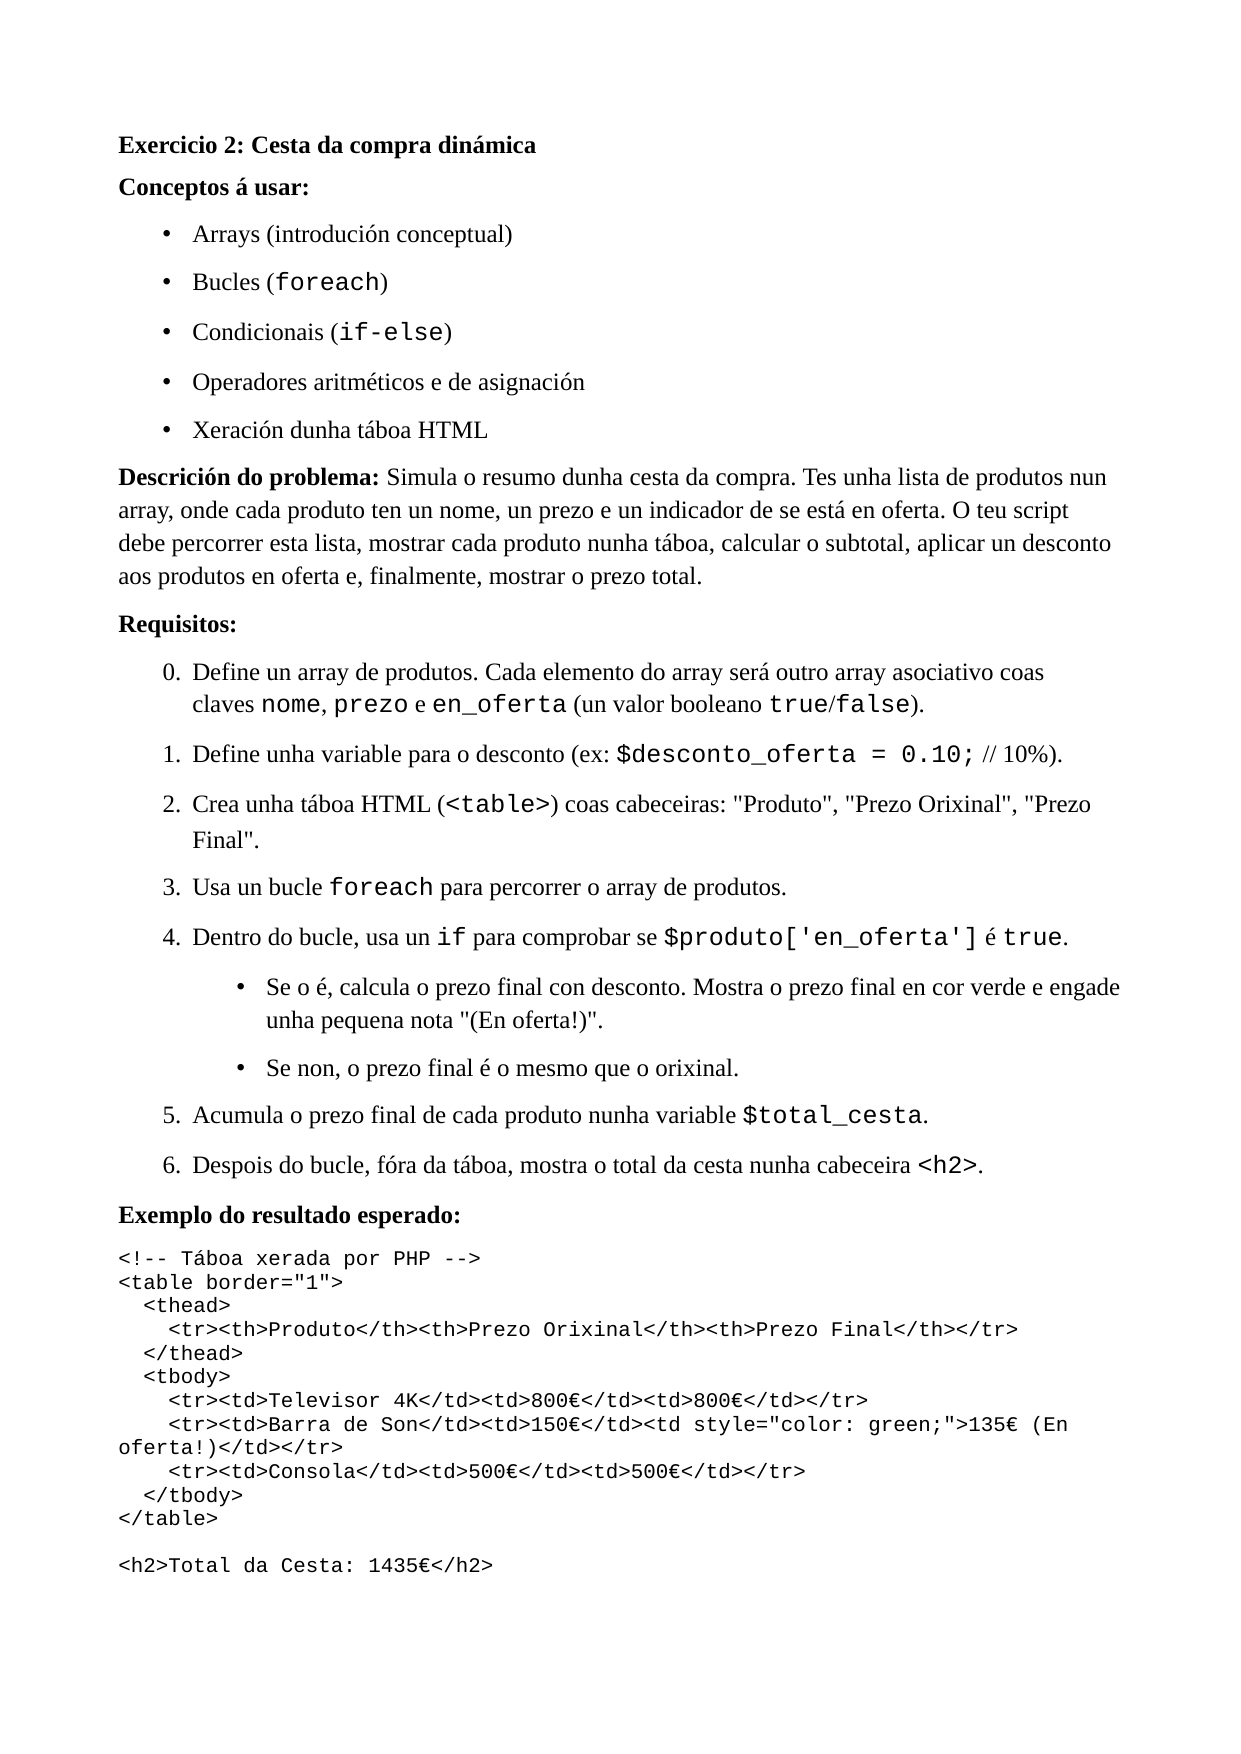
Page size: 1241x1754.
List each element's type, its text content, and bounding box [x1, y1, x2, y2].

text <tr><td>Consola</td><td>500€</td><td>500€</td></tr> [118, 1461, 1122, 1484]
list Arrays (introdución conceptual) [162, 219, 1122, 248]
list Bucles (foreach) [162, 267, 1122, 298]
text </table> [118, 1508, 1122, 1532]
list Define unha variable para o desconto (ex: $desconto_oferta = 0.10; // 10%). [162, 739, 1122, 770]
subtitle Exercicio 2: Cesta da compra dinámica [118, 131, 1122, 159]
list Despois do bucle, fóra da táboa, mostra o total da cesta nunha cabeceira <h2>. [162, 1151, 1122, 1181]
text Exemplo do resultado esperado: [118, 1201, 1122, 1229]
text Conceptos á usar: [118, 172, 1122, 201]
list Xeración dunha táboa HTML [162, 415, 1122, 443]
list Crea unha táboa HTML (<table>) coas cabeceiras: "Produto", "Prezo Orixinal", "Prezo Final". [162, 789, 1122, 853]
text <table border="1"> [118, 1272, 1122, 1295]
text <tr><td>Televisor 4K</td><td>800€</td><td>800€</td></tr> [118, 1390, 1122, 1414]
text <!-- Táboa xerada por PHP --> [118, 1248, 1122, 1272]
text <tr><td>Barra de Son</td><td>150€</td><td style="color: green;">135€ (En oferta!)</td></tr> [118, 1414, 1122, 1461]
list Operadores aritméticos e de asignación [162, 367, 1122, 396]
text </thead> [118, 1343, 1122, 1366]
text <h2>Total da Cesta: 1435€</h2> [118, 1556, 1122, 1579]
list Acumula o prezo final de cada produto nunha variable $total_cesta. [162, 1101, 1122, 1131]
text <thead> [118, 1295, 1122, 1319]
list Se non, o prezo final é o mesmo que o orixinal. [236, 1053, 1122, 1082]
list Se o é, calcula o prezo final con desconto. Mostra o prezo final en cor verde e engade unha pequena nota "(En oferta!)". [236, 972, 1122, 1034]
text Descrición do problema: Simula o resumo dunha cesta da compra. Tes unha lista de produtos nun array, onde cada produto ten un nome, un prezo e un indicador de se está en oferta. O teu script debe percorrer esta lista, mostrar cada produto nunha táboa, calcular o subtotal, aplicar un desconto aos produtos en oferta e, finalmente, mostrar o prezo total. [118, 462, 1122, 590]
text <tbody> [118, 1366, 1122, 1390]
text <tr><th>Produto</th><th>Prezo Orixinal</th><th>Prezo Final</th></tr> [118, 1319, 1122, 1343]
list Condicionais (if-else) [162, 317, 1122, 348]
text </tbody> [118, 1484, 1122, 1508]
list Define un array de produtos. Cada elemento do array será outro array asociativo coas claves nome, prezo e en_oferta (un valor booleano true/false). [162, 657, 1122, 720]
list Usa un bucle foreach para percorrer o array de produtos. [162, 872, 1122, 903]
list Dentro do bucle, usa un if para comprobar se $produto['en_oferta'] é true. [162, 922, 1122, 953]
text ​ [118, 1532, 1122, 1556]
text Requisitos: [118, 609, 1122, 638]
